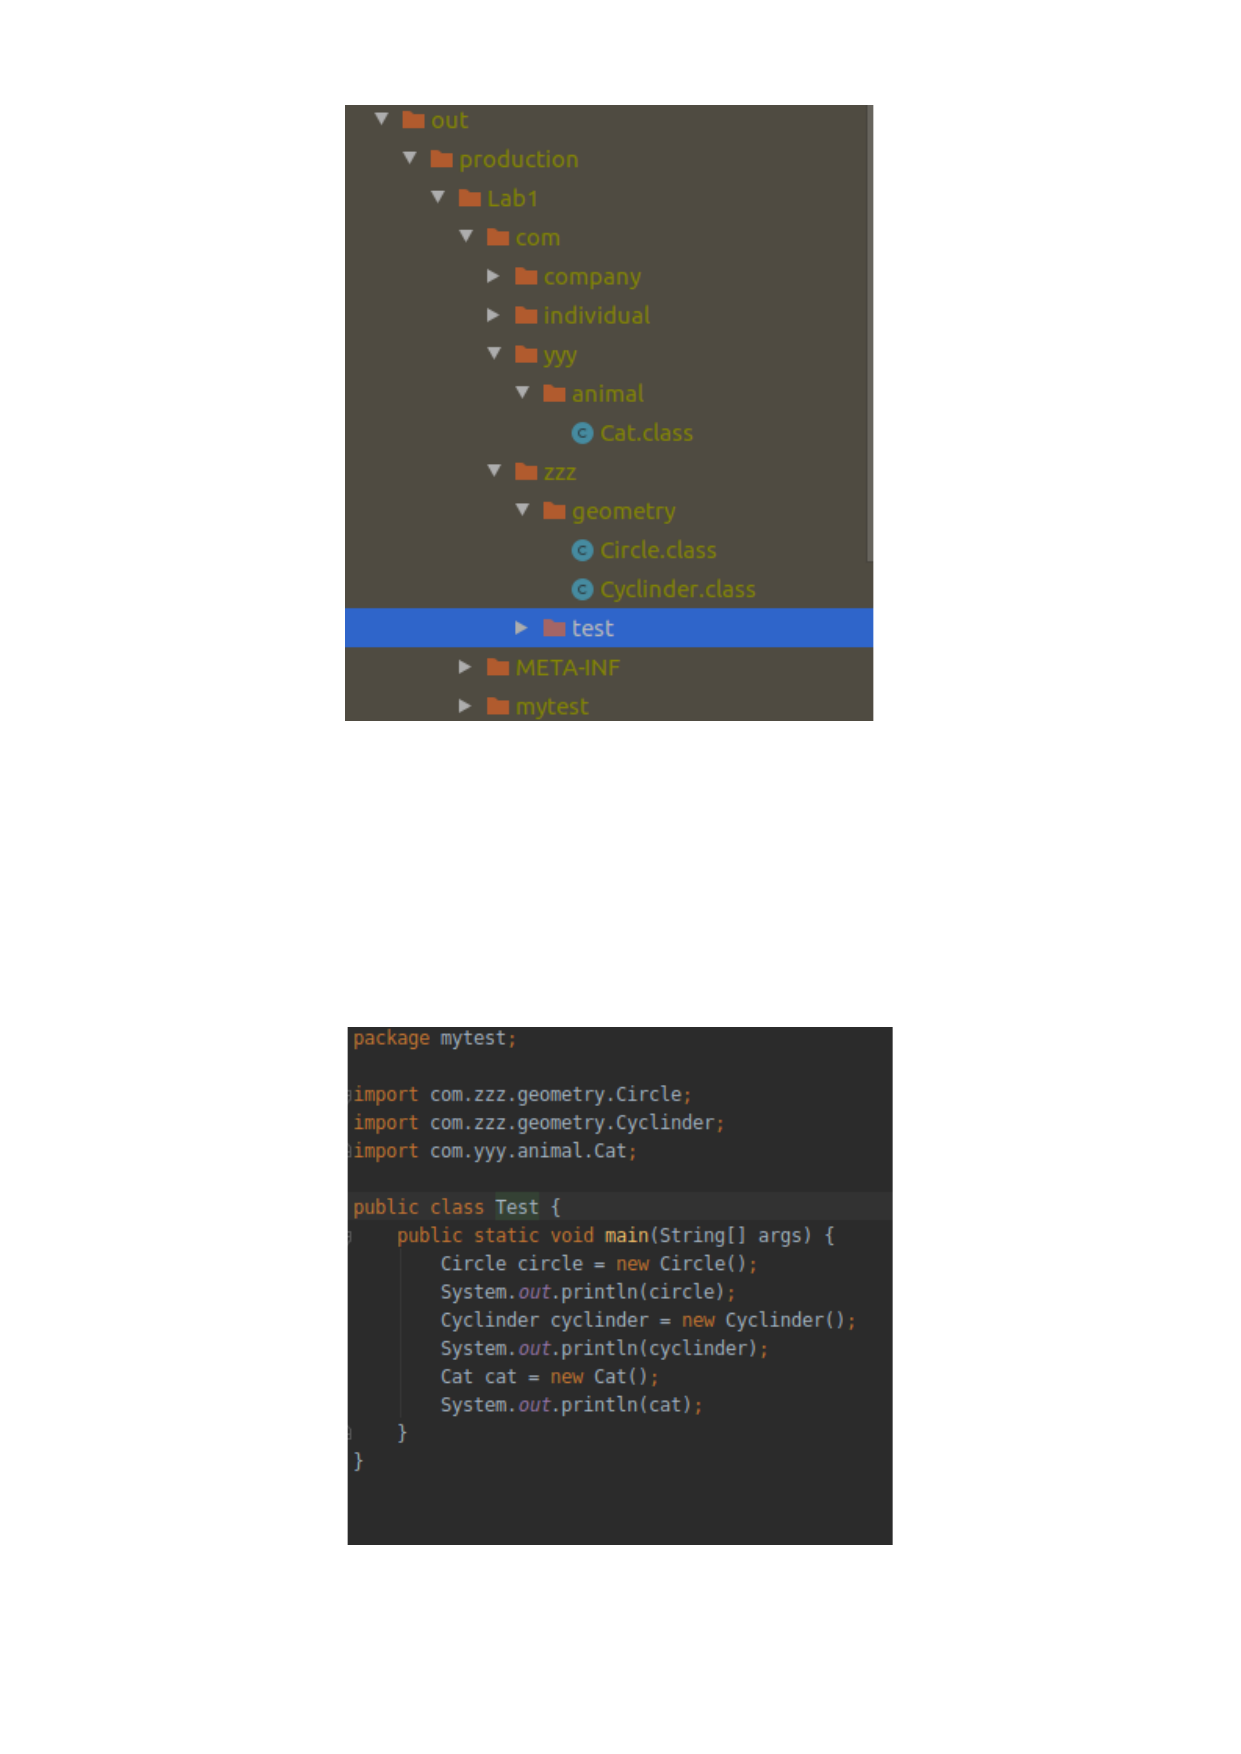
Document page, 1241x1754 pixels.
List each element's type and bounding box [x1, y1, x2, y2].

picture [347, 1027, 893, 1545]
picture [345, 105, 874, 721]
